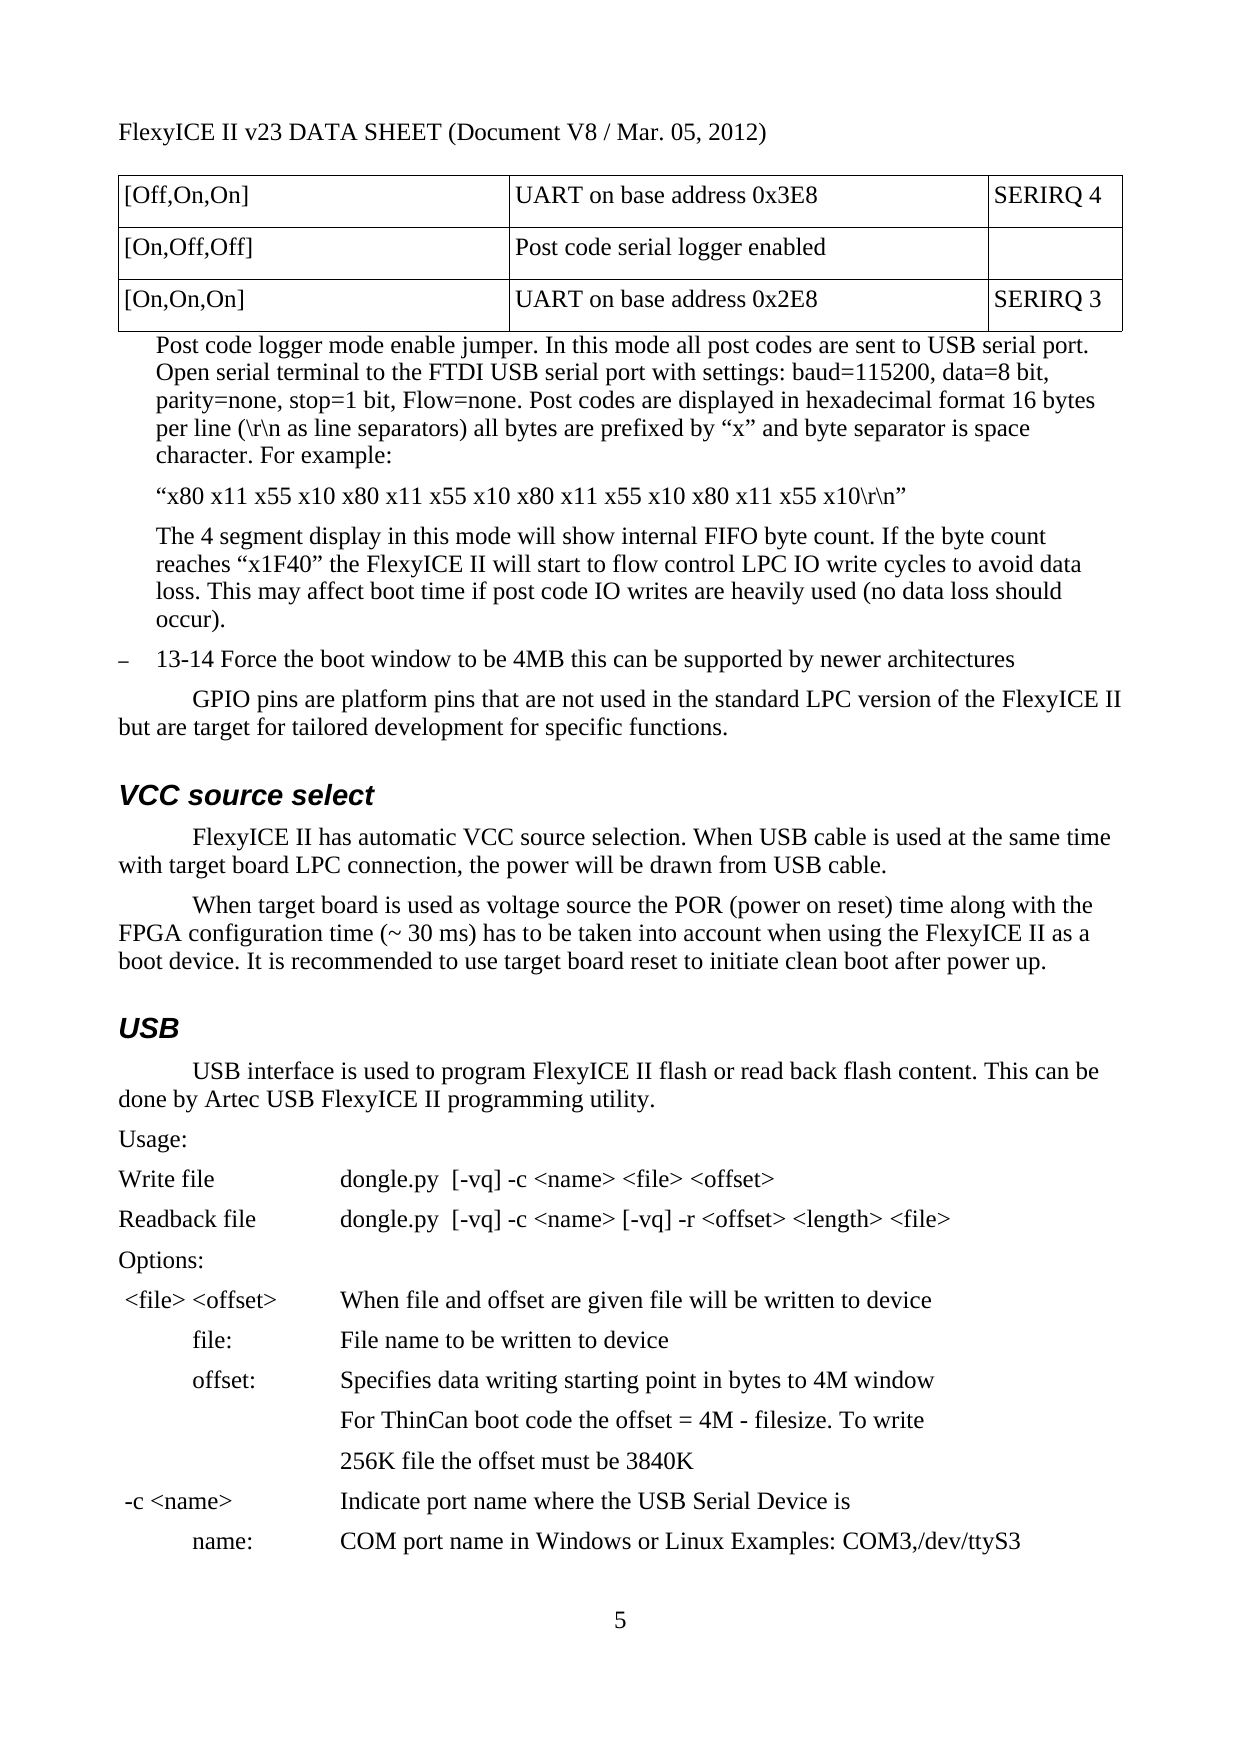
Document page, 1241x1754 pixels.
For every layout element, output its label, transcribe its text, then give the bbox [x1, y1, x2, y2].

table_cell SERIRQ 3 [989, 280, 1122, 331]
list The 4 segment display in this mode will show internal FIFO byte count. If the byte count reaches “x1F40” the FlexyICE II will start to flow control LPC IO write cycles to avoid data loss. This may affect boot time if post code IO writes are heavily used (no data loss should occur). [118, 522, 1122, 633]
text -c <name> Indicate port name where the USB Serial Device is [118, 1487, 1122, 1515]
table_cell [989, 228, 1122, 279]
text Write file dongle.py [-vq] -c <name> <file> <offset> [118, 1165, 1122, 1193]
text FlexyICE II has automatic VCC source selection. When USB cable is used at the same time with target board LPC connection, the power will be drawn from USB cable. [118, 823, 1122, 879]
text file: File name to be written to device [118, 1326, 1122, 1354]
text Readback file dongle.py [-vq] -c <name> [-vq] -r <offset> <length> <file> [118, 1206, 1122, 1233]
list Post code logger mode enable jumper. In this mode all post codes are sent to USB serial port. Open serial terminal to the FTDI USB serial port with settings: baud=115200, data=8 bit, parity=none, stop=1 bit, Flow=none. Post codes are displayed in hexadecimal format 16 bytes per line (\r\n as line separators) all bytes are prefixed by “x” and byte separator is space character. For example: [118, 332, 1122, 469]
text name: COM port name in Windows or Linux Examples: COM3,/dev/ttyS3 [118, 1527, 1122, 1555]
table_cell [On,On,On] [119, 280, 509, 331]
text GPIO pins are platform pins that are not used in the standard LPC version of the FlexyICE II but are target for tailored development for specific functions. [118, 686, 1122, 741]
text For ThinCan boot code the offset = 4M - filesize. To write [118, 1407, 1122, 1434]
text USB interface is used to program FlexyICE II flash or read back flash content. This can be done by Artec USB FlexyICE II programming utility. [118, 1057, 1122, 1113]
text When target board is used as voltage source the POR (power on reset) time along with the FPGA configuration time (~ 30 ms) has to be taken into account when using the FlexyICE II as a boot device. It is recommended to use target board reset to initiate clean boot after power up. [118, 891, 1122, 974]
text offset: Specifies data writing starting point in bytes to 4M window [118, 1366, 1122, 1394]
subtitle USB [118, 1012, 1122, 1045]
list 13-14 Force the boot window to be 4MB this can be supported by newer architectures [118, 645, 1122, 673]
text Options: [118, 1246, 1122, 1273]
subtitle VCC source select [118, 778, 1122, 811]
table_cell [On,Off,Off] [119, 228, 509, 279]
text Usage: [118, 1125, 1122, 1153]
text <file> <offset> When file and offset are given file will be written to device [118, 1286, 1122, 1314]
table_cell Post code serial logger enabled [510, 228, 988, 279]
table_cell UART on base address 0x3E8 [510, 176, 988, 227]
list “x80 x11 x55 x10 x80 x11 x55 x10 x80 x11 x55 x10 x80 x11 x55 x10\r\n” [118, 482, 1122, 509]
table_cell [Off,On,On] [119, 176, 509, 227]
table_cell UART on base address 0x2E8 [510, 280, 988, 331]
table_cell SERIRQ 4 [989, 176, 1122, 227]
text 256K file the offset must be 3840K [118, 1447, 1122, 1474]
